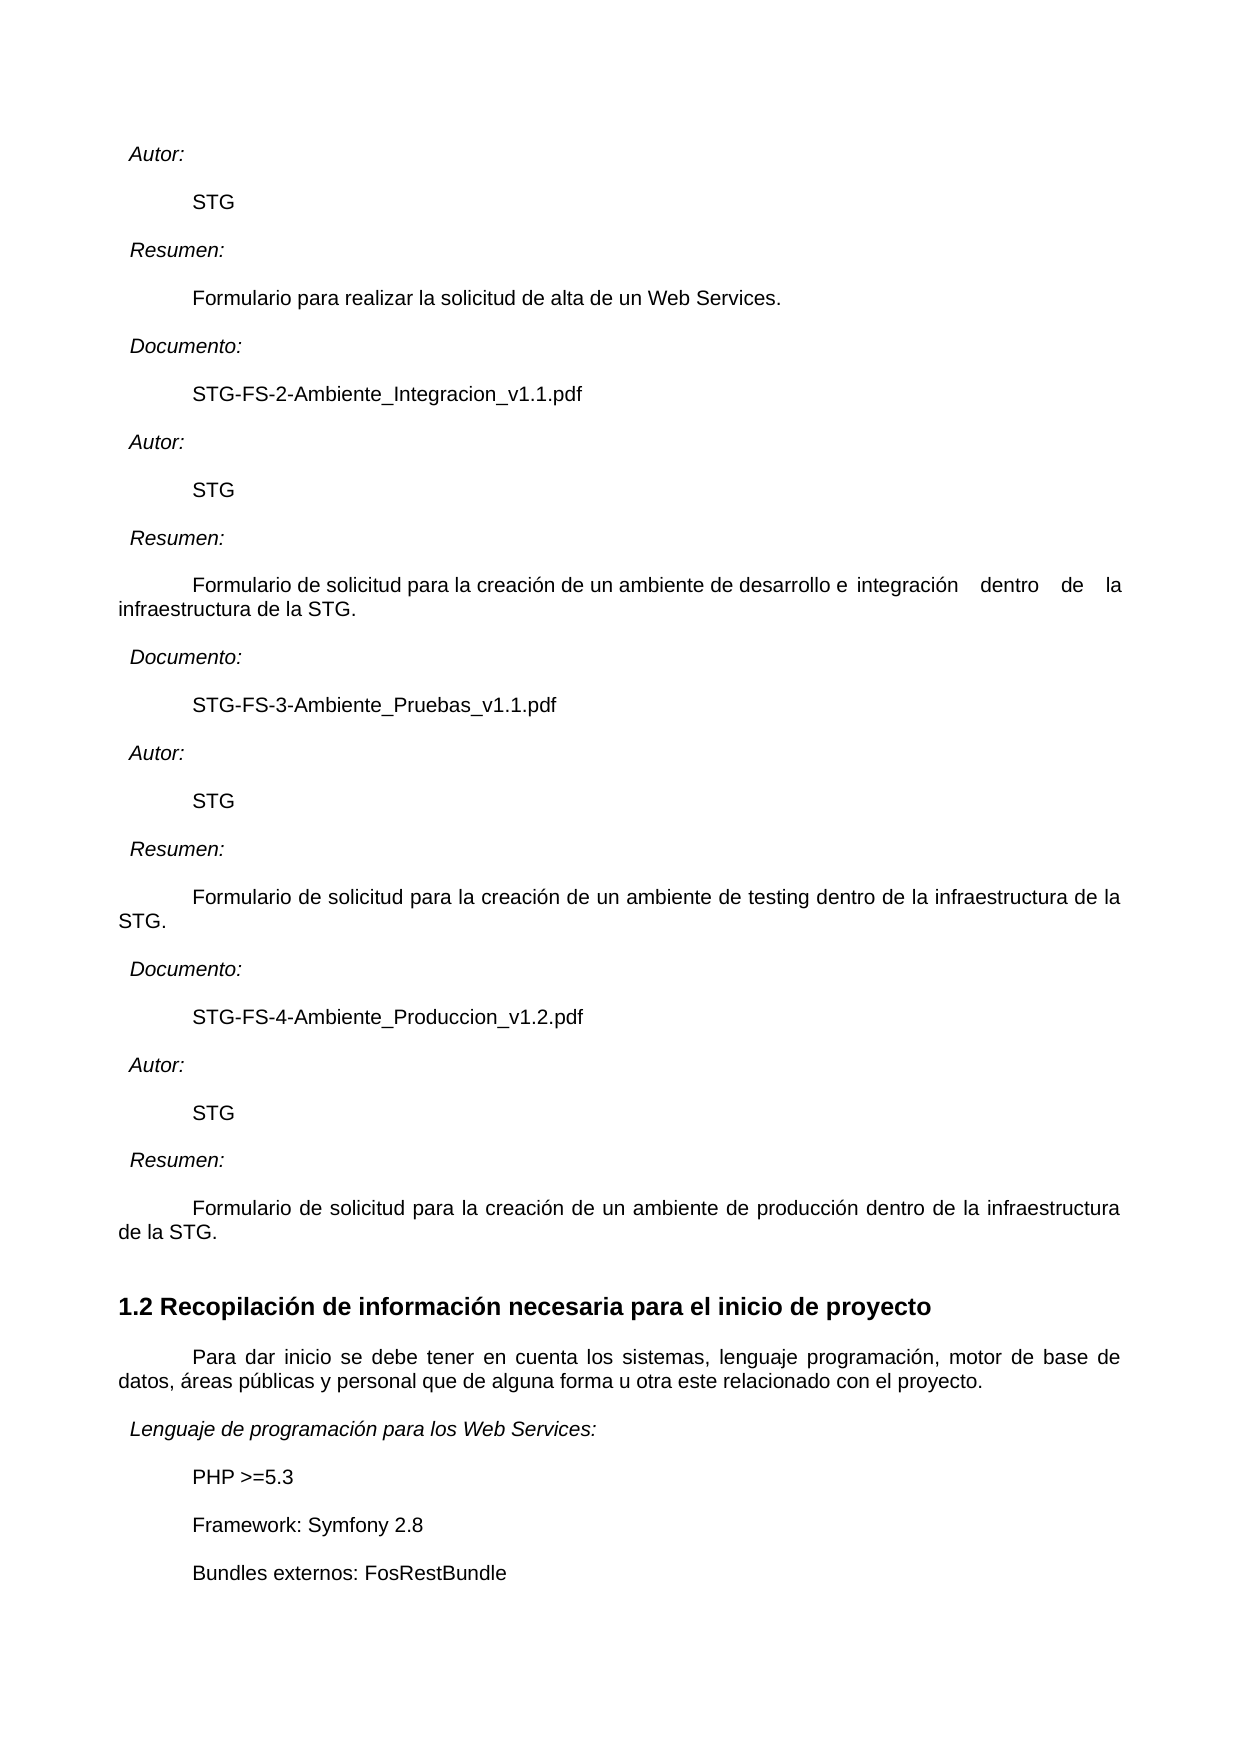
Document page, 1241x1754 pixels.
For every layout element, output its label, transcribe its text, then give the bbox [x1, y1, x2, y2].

text STG-FS-3-Ambiente_Pruebas_v1.1.pdf [118, 693, 1122, 717]
text Framework: Symfony 2.8 [118, 1512, 1122, 1536]
text Autor: [118, 142, 1122, 166]
text Resumen: [118, 238, 1122, 262]
text Documento: [118, 957, 1122, 981]
text 1.2 Recopilación de información necesaria para el inicio de proyecto [118, 1292, 1122, 1321]
text Documento: [118, 645, 1122, 669]
text STG [118, 477, 1122, 501]
text Resumen: [118, 837, 1122, 861]
text Autor: [118, 1052, 1122, 1076]
text Formulario de solicitud para la creación de un ambiente de desarrollo e integración dentro de la infraestructura de la STG. [118, 573, 1122, 621]
text Bundles externos: FosRestBundle [118, 1560, 1122, 1584]
text PHP >=5.3 [118, 1464, 1122, 1488]
text Resumen: [118, 525, 1122, 549]
text Para dar inicio se debe tener en cuenta los sistemas, lenguaje programación, motor de base de datos, áreas públicas y personal que de alguna forma u otra este relacionado con el proyecto. [118, 1345, 1122, 1393]
text Formulario de solicitud para la creación de un ambiente de testing dentro de la infraestructura de la STG. [118, 885, 1122, 933]
text Formulario de solicitud para la creación de un ambiente de producción dentro de la infraestructura de la STG. [118, 1196, 1122, 1244]
text STG-FS-4-Ambiente_Produccion_v1.2.pdf [118, 1004, 1122, 1028]
text Autor: [118, 429, 1122, 453]
text STG-FS-2-Ambiente_Integracion_v1.1.pdf [118, 382, 1122, 406]
text Resumen: [118, 1148, 1122, 1172]
text STG [118, 1100, 1122, 1124]
text Formulario para realizar la solicitud de alta de un Web Services. [118, 286, 1122, 310]
text STG [118, 190, 1122, 214]
text Documento: [118, 334, 1122, 358]
text Autor: [118, 741, 1122, 765]
text Lenguaje de programación para los Web Services: [118, 1417, 1122, 1441]
text STG [118, 789, 1122, 813]
